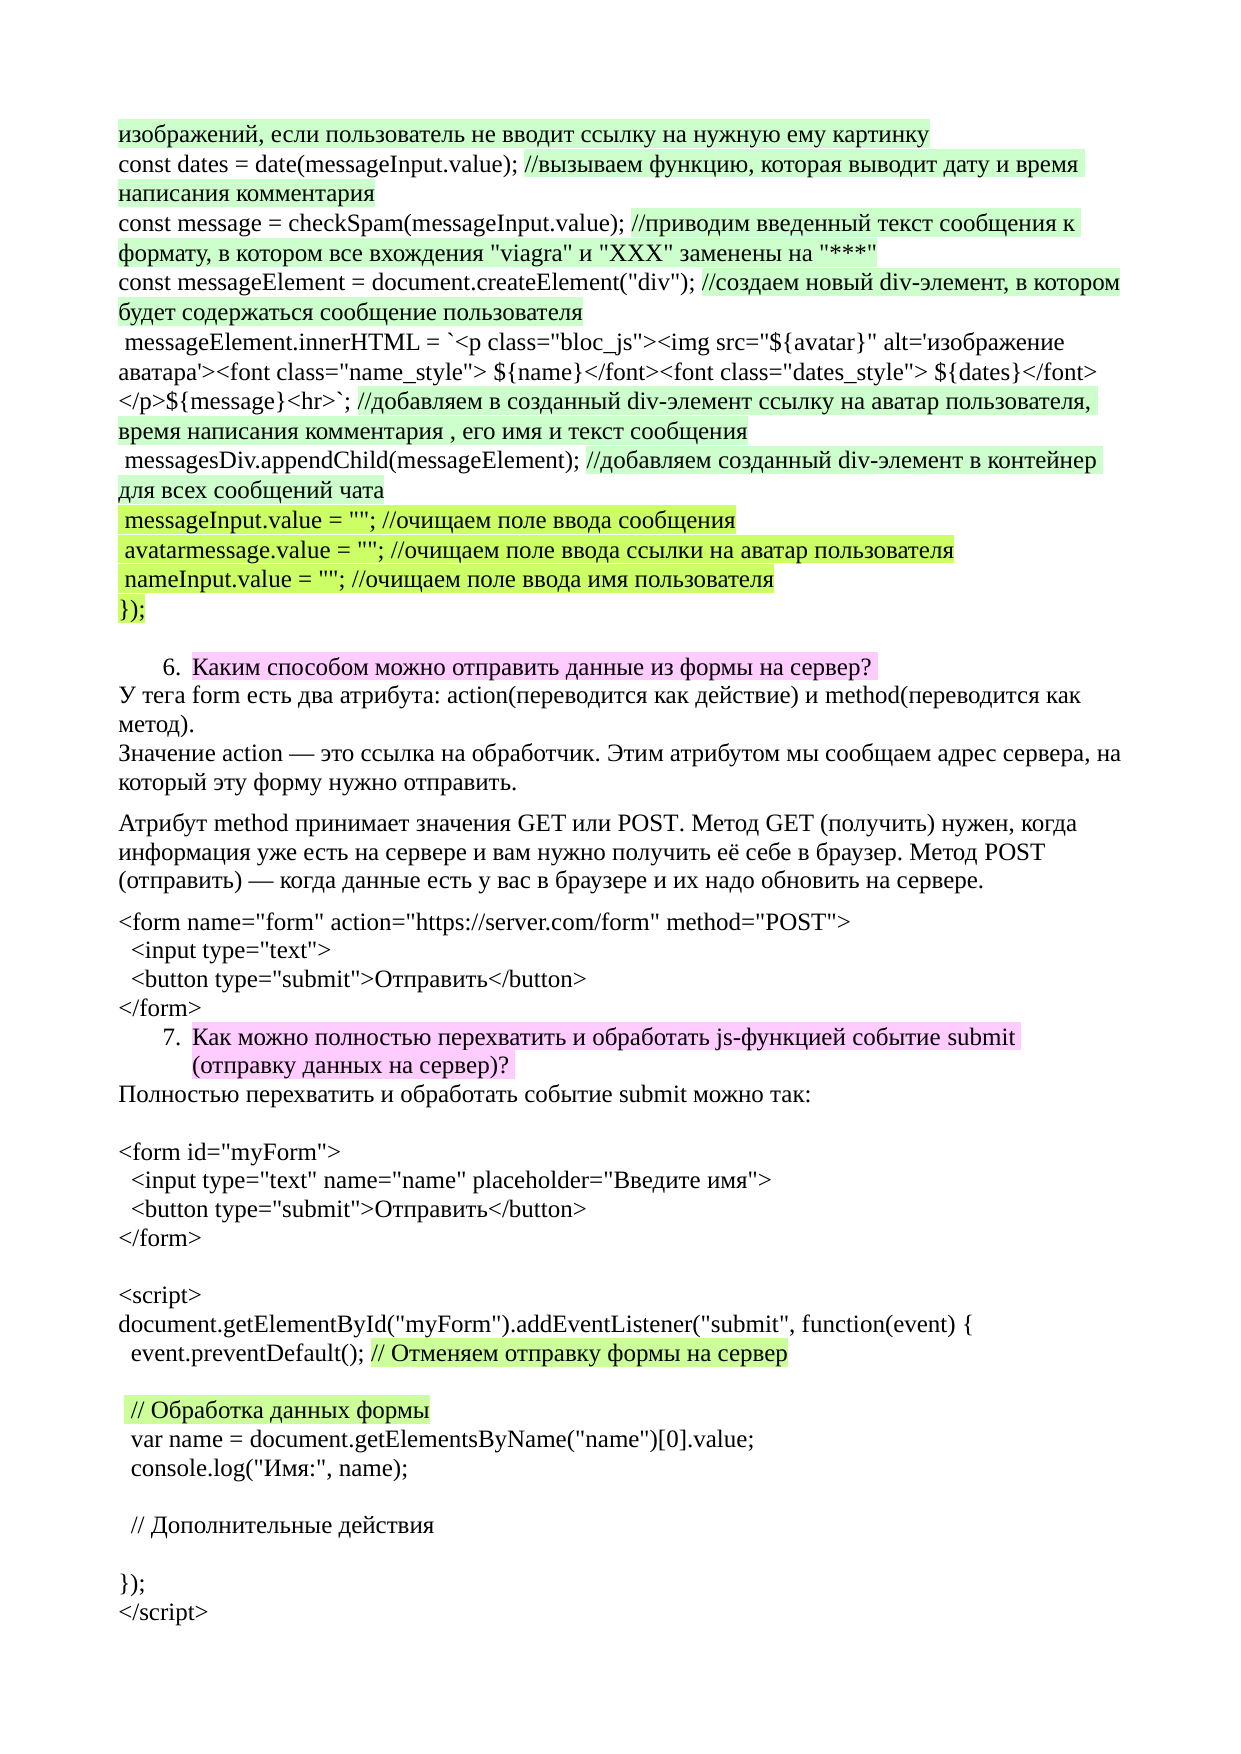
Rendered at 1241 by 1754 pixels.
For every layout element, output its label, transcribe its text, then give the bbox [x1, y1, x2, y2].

text Значение action — это ссылка на обработчик. Этим атрибутом мы сообщаем адрес сервера, на который эту форму нужно отправить. [118, 738, 1122, 795]
text messageInput.value = ""; //очищаем поле ввода сообщения [118, 504, 1122, 534]
text У тега form есть два атрибута: action(переводится как действие) и method(переводится как метод). [118, 680, 1122, 738]
text // Обработка данных формы [118, 1395, 1122, 1424]
text </form> [118, 1223, 1122, 1252]
text // Дополнительные действия [118, 1510, 1122, 1539]
text <input type="text"> [118, 935, 1122, 964]
text nameInput.value = ""; //очищаем поле ввода имя пользователя [118, 563, 1122, 593]
text messageElement.innerHTML = `<p class="bloc_js"><img src="${avatar}" alt='изображение аватара'><font class="name_style"> ${name}</font><font class="dates_style"> ${dates}</font> </p>${message}<hr>`; //добавляем в созданный div-элемент ссылку на аватар пользователя, время написания комментария , его имя и текст сообщения [118, 326, 1122, 445]
text Полностью перехватить и обработать событие submit можно так: [118, 1079, 1122, 1108]
list Каким способом можно отправить данные из формы на сервер? [162, 652, 1122, 680]
text }); [118, 593, 1122, 623]
text изображений, если пользователь не вводит ссылку на нужную ему картинку [118, 118, 1122, 148]
text <button type="submit">Отправить</button> [118, 964, 1122, 993]
text var name = document.getElementsByName("name")[0].value; [118, 1424, 1122, 1453]
text </form> [118, 993, 1122, 1022]
text const messageElement = document.createElement("div"); //создаем новый div-элемент, в котором будет содержаться сообщение пользователя [118, 267, 1122, 326]
text </script> [118, 1597, 1122, 1625]
text console.log("Имя:", name); [118, 1453, 1122, 1482]
list Как можно полностью перехватить и обработать js-функцией событие submit (отправку данных на сервер)? [162, 1022, 1122, 1079]
text }); [118, 1568, 1122, 1597]
text <button type="submit">Отправить</button> [118, 1194, 1122, 1223]
text event.preventDefault(); // Отменяем отправку формы на сервер [118, 1338, 1122, 1367]
text const dates = date(messageInput.value); //вызываем функцию, которая выводит дату и время написания комментария [118, 148, 1122, 207]
text avatarmessage.value = ""; //очищаем поле ввода ссылки на аватар пользователя [118, 534, 1122, 563]
text messagesDiv.appendChild(messageElement); //добавляем созданный div-элемент в контейнер для всех сообщений чата [118, 445, 1122, 504]
text <form id="myForm"> [118, 1137, 1122, 1165]
text <script> [118, 1280, 1122, 1309]
text const message = checkSpam(messageInput.value); //приводим введенный текст сообщения к формату, в котором все вхождения "viagra" и "XXX" заменены на "***" [118, 207, 1122, 267]
text <form name="form" action="https://server.com/form" method="POST"> [118, 907, 1122, 935]
text <input type="text" name="name" placeholder="Введите имя"> [118, 1165, 1122, 1194]
text document.getElementById("myForm").addEventListener("submit", function(event) { [118, 1309, 1122, 1338]
text Атрибут method принимает значения GET или POST. Метод GET (получить) нужен, когда информация уже есть на сервере и вам нужно получить её себе в браузер. Метод POST (отправить) — когда данные есть у вас в браузере и их надо обновить на сервере. [118, 808, 1122, 894]
